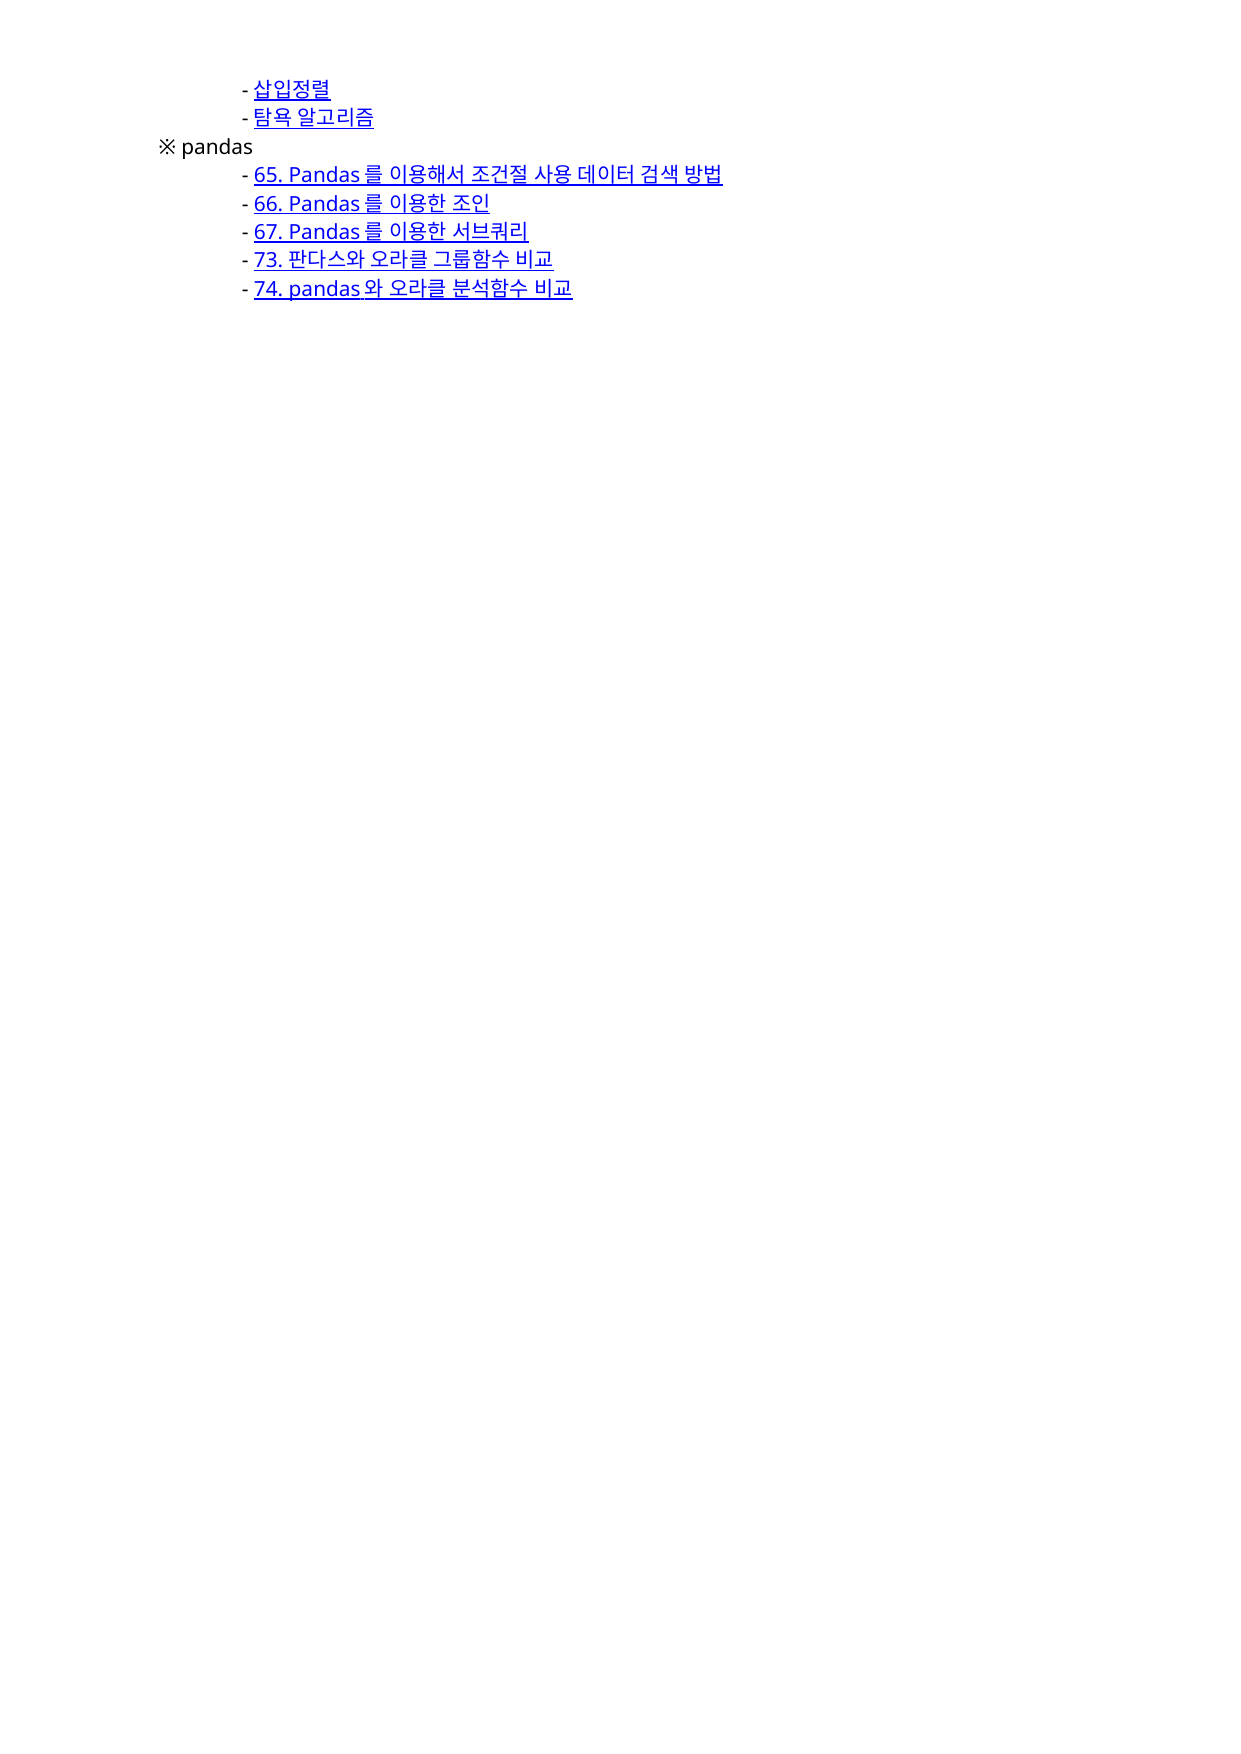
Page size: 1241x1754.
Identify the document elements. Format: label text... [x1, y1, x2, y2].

text - 삽입정렬 [75, 75, 1165, 103]
text - 73. 판다스와 오라클 그룹함수 비교 [75, 246, 1165, 274]
text - 탐욕 알고리즘 [75, 103, 1165, 132]
text ※ pandas [75, 132, 1165, 160]
text - 67. Pandas를 이용한 서브쿼리 [75, 217, 1165, 246]
text - 74. pandas와 오라클 분석함수 비교 [75, 274, 1165, 302]
text - 66. Pandas를 이용한 조인 [75, 189, 1165, 217]
text - 65. Pandas를 이용해서 조건절 사용 데이터 검색 방법 [75, 160, 1165, 189]
